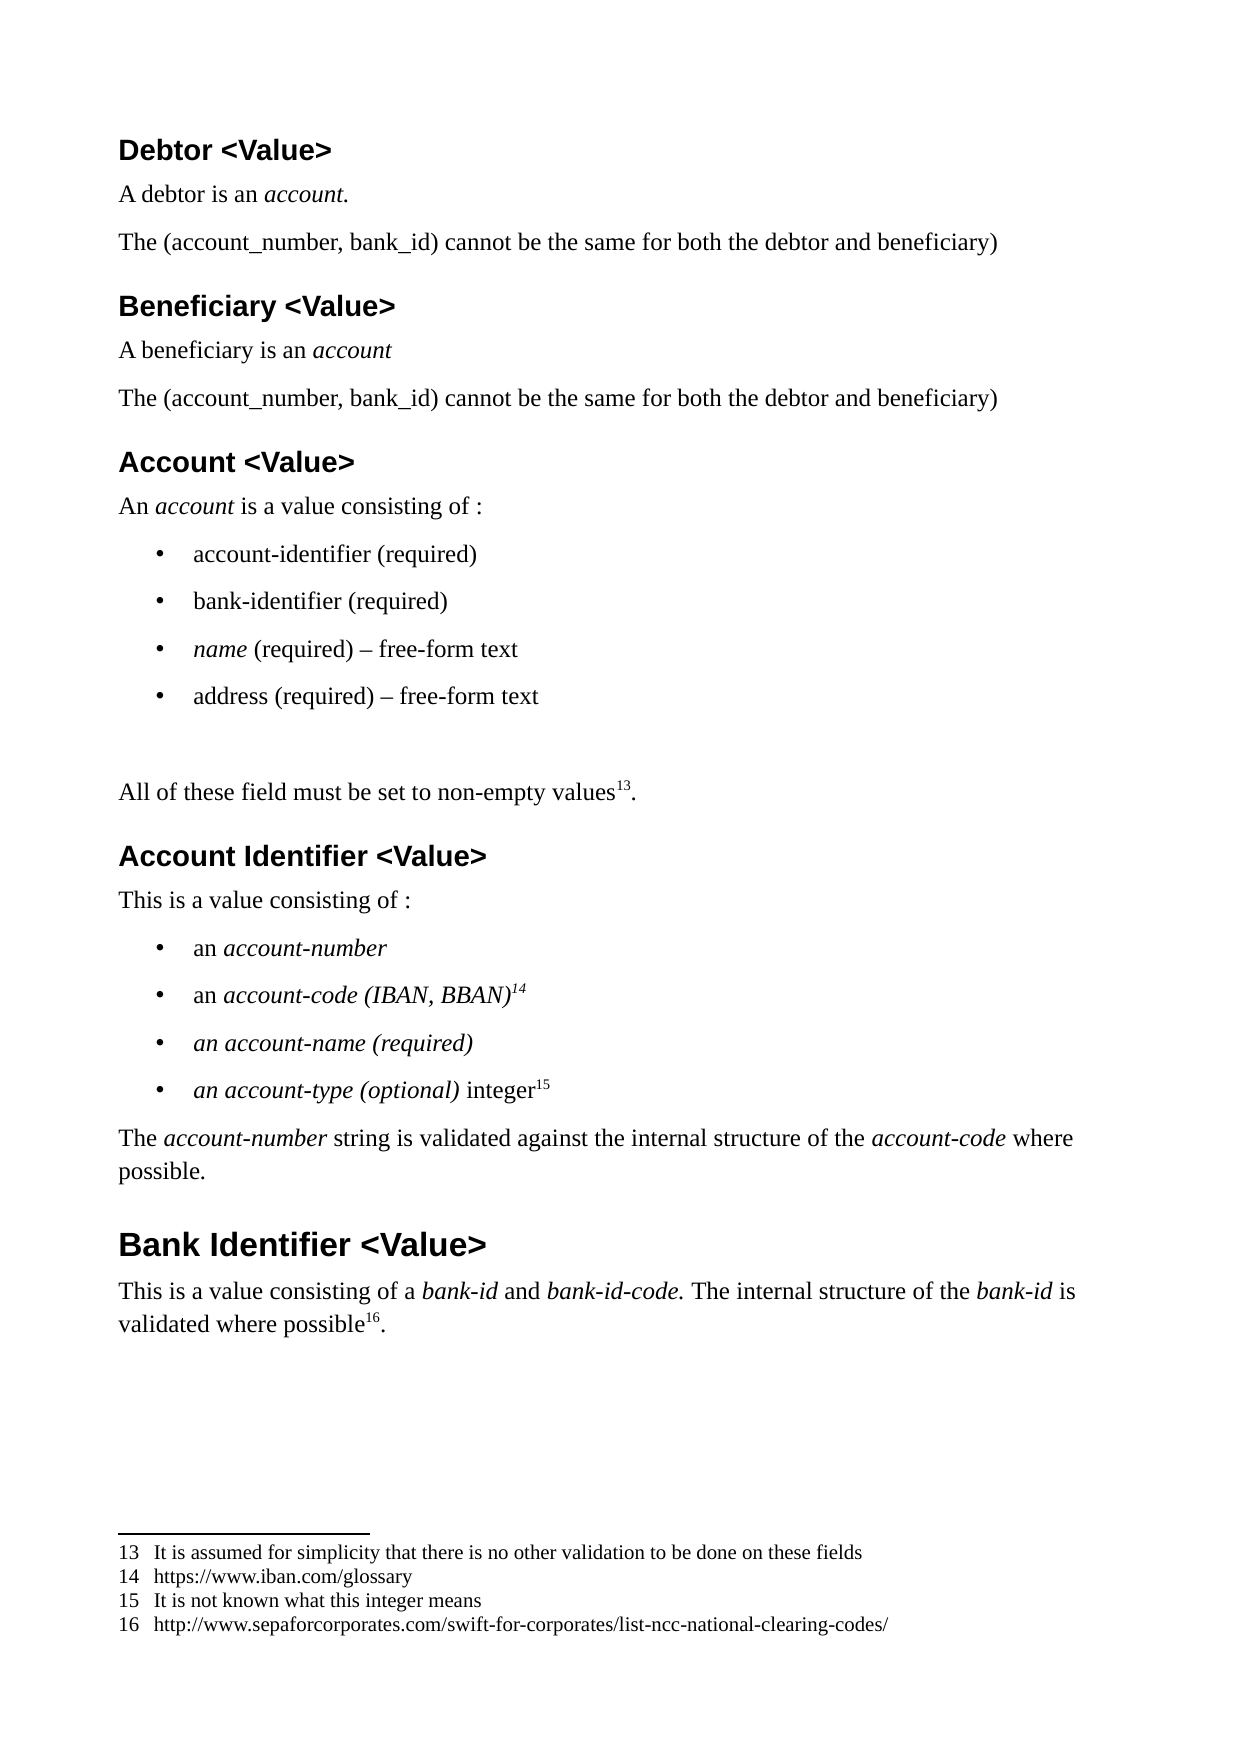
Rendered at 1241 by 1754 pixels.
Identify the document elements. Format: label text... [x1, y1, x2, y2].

subtitle Beneficiary <Value> [118, 289, 1122, 322]
text A debtor is an account. [118, 179, 1122, 208]
list an account-type (optional) integer [156, 1076, 1122, 1104]
text This is a value consisting of a bank-id and bank-id-code. The internal structure of the bank-id is validated where possible. [118, 1276, 1122, 1337]
list https://www.iban.com/glossary [118, 1564, 1122, 1588]
text The (account_number, bank_id) cannot be the same for both the debtor and beneficiary) [118, 383, 1122, 411]
subtitle Account Identifier <Value> [118, 839, 1122, 873]
list an account-code (IBAN, BBAN) [156, 980, 1122, 1009]
list address (required) – free-form text [156, 681, 1122, 710]
text http://www.sepaforcorporates.com/swift-for-corporates/list-ncc-national-clearing-codes/ [118, 1612, 1122, 1636]
list account-identifier (required) [156, 539, 1122, 567]
text The account-number string is validated against the internal structure of the account-code where possible. [118, 1123, 1122, 1185]
list name (required) – free-form text [156, 634, 1122, 663]
subtitle Bank Identifier <Value> [118, 1224, 1122, 1263]
text The (account_number, bank_id) cannot be the same for both the debtor and beneficiary) [118, 227, 1122, 255]
list an account-name (required) [156, 1028, 1122, 1057]
text This is a value consisting of : [118, 885, 1122, 914]
list an account-number [156, 933, 1122, 961]
text A beneficiary is an account [118, 335, 1122, 364]
text It is assumed for simplicity that there is no other validation to be done on these fields [118, 1539, 1122, 1564]
list bank-identifier (required) [156, 586, 1122, 615]
text All of these field must be set to non-empty values. [118, 777, 1122, 805]
subtitle Debtor <Value> [118, 133, 1122, 166]
text An account is a value consisting of : [118, 491, 1122, 520]
list It is not known what this integer means [118, 1588, 1122, 1612]
subtitle Account <Value> [118, 445, 1122, 478]
